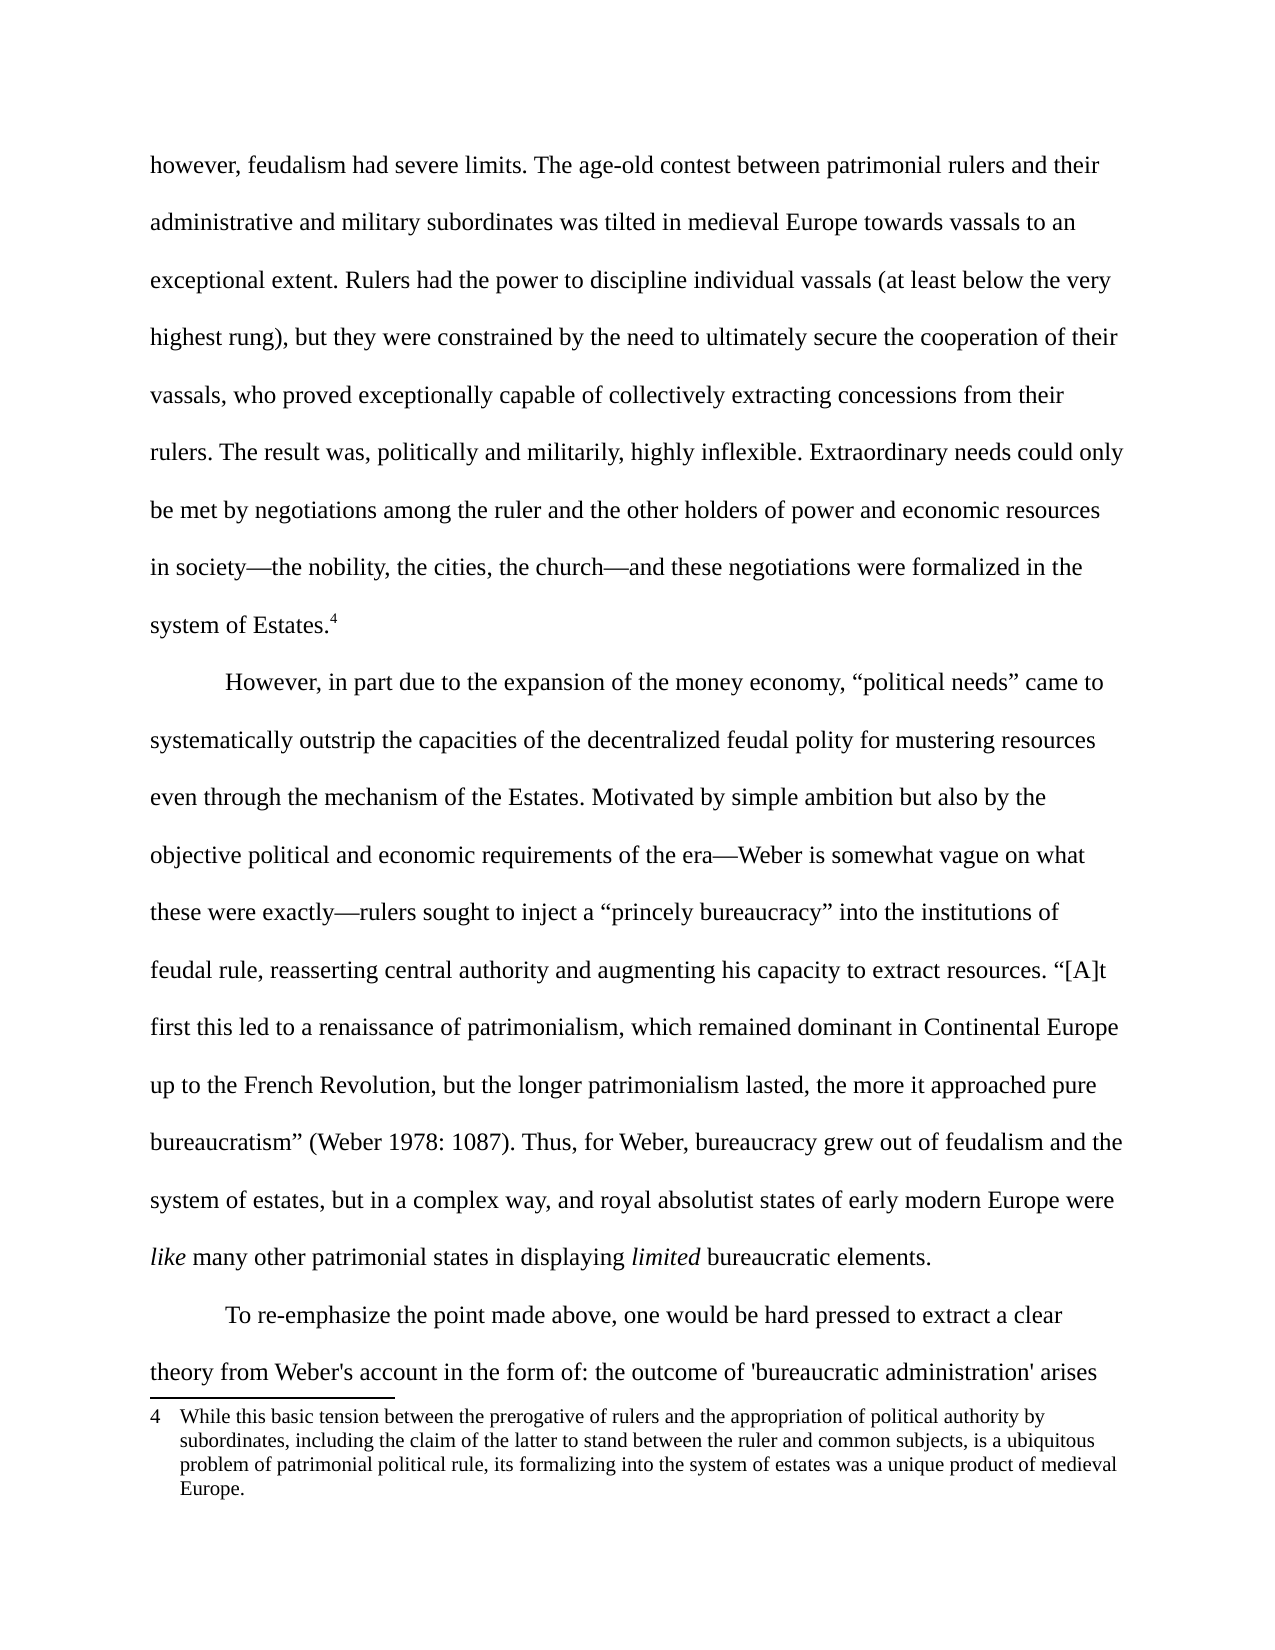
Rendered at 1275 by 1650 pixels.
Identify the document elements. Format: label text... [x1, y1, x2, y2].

text While this basic tension between the prerogative of rulers and the appropriation of political authority by subordinates, including the claim of the latter to stand between the ruler and common subjects, is a ubiquitous problem of patrimonial political rule, its formalizing into the system of estates was a unique product of medieval Europe. [150, 1404, 1125, 1500]
text However, in part due to the expansion of the money economy, “political needs” came to systematically outstrip the capacities of the decentralized feudal polity for mustering resources even through the mechanism of the Estates. Motivated by simple ambition but also by the objective political and economic requirements of the era—Weber is somewhat vague on what these were exactly—rulers sought to inject a “princely bureaucracy” into the institutions of feudal rule, reasserting central authority and augmenting his capacity to extract resources. “[A]t first this led to a renaissance of patrimonialism, which remained dominant in Continental Europe up to the French Revolution, but the longer patrimonialism lasted, the more it approached pure bureaucratism” (Weber 1978: 1087). Thus, for Weber, bureaucracy grew out of feudalism and the system of estates, but in a complex way, and royal absolutist states of early modern Europe were like many other patrimonial states in displaying limited bureaucratic elements. [150, 667, 1125, 1271]
text To re-emphasize the point made above, one would be hard pressed to extract a clear theory from Weber's account in the form of: the outcome of 'bureaucratic administration' arises [150, 1300, 1125, 1386]
text however, feudalism had severe limits. The age-old contest between patrimonial rulers and their administrative and military subordinates was tilted in medieval Europe towards vassals to an exceptional extent. Rulers had the power to discipline individual vassals (at least below the very highest rung), but they were constrained by the need to ultimately secure the cooperation of their vassals, who proved exceptionally capable of collectively extracting concessions from their rulers. The result was, politically and militarily, highly inflexible. Extraordinary needs could only be met by negotiations among the ruler and the other holders of power and economic resources in society—the nobility, the cities, the church—and these negotiations were formalized in the system of Estates. [150, 150, 1125, 639]
